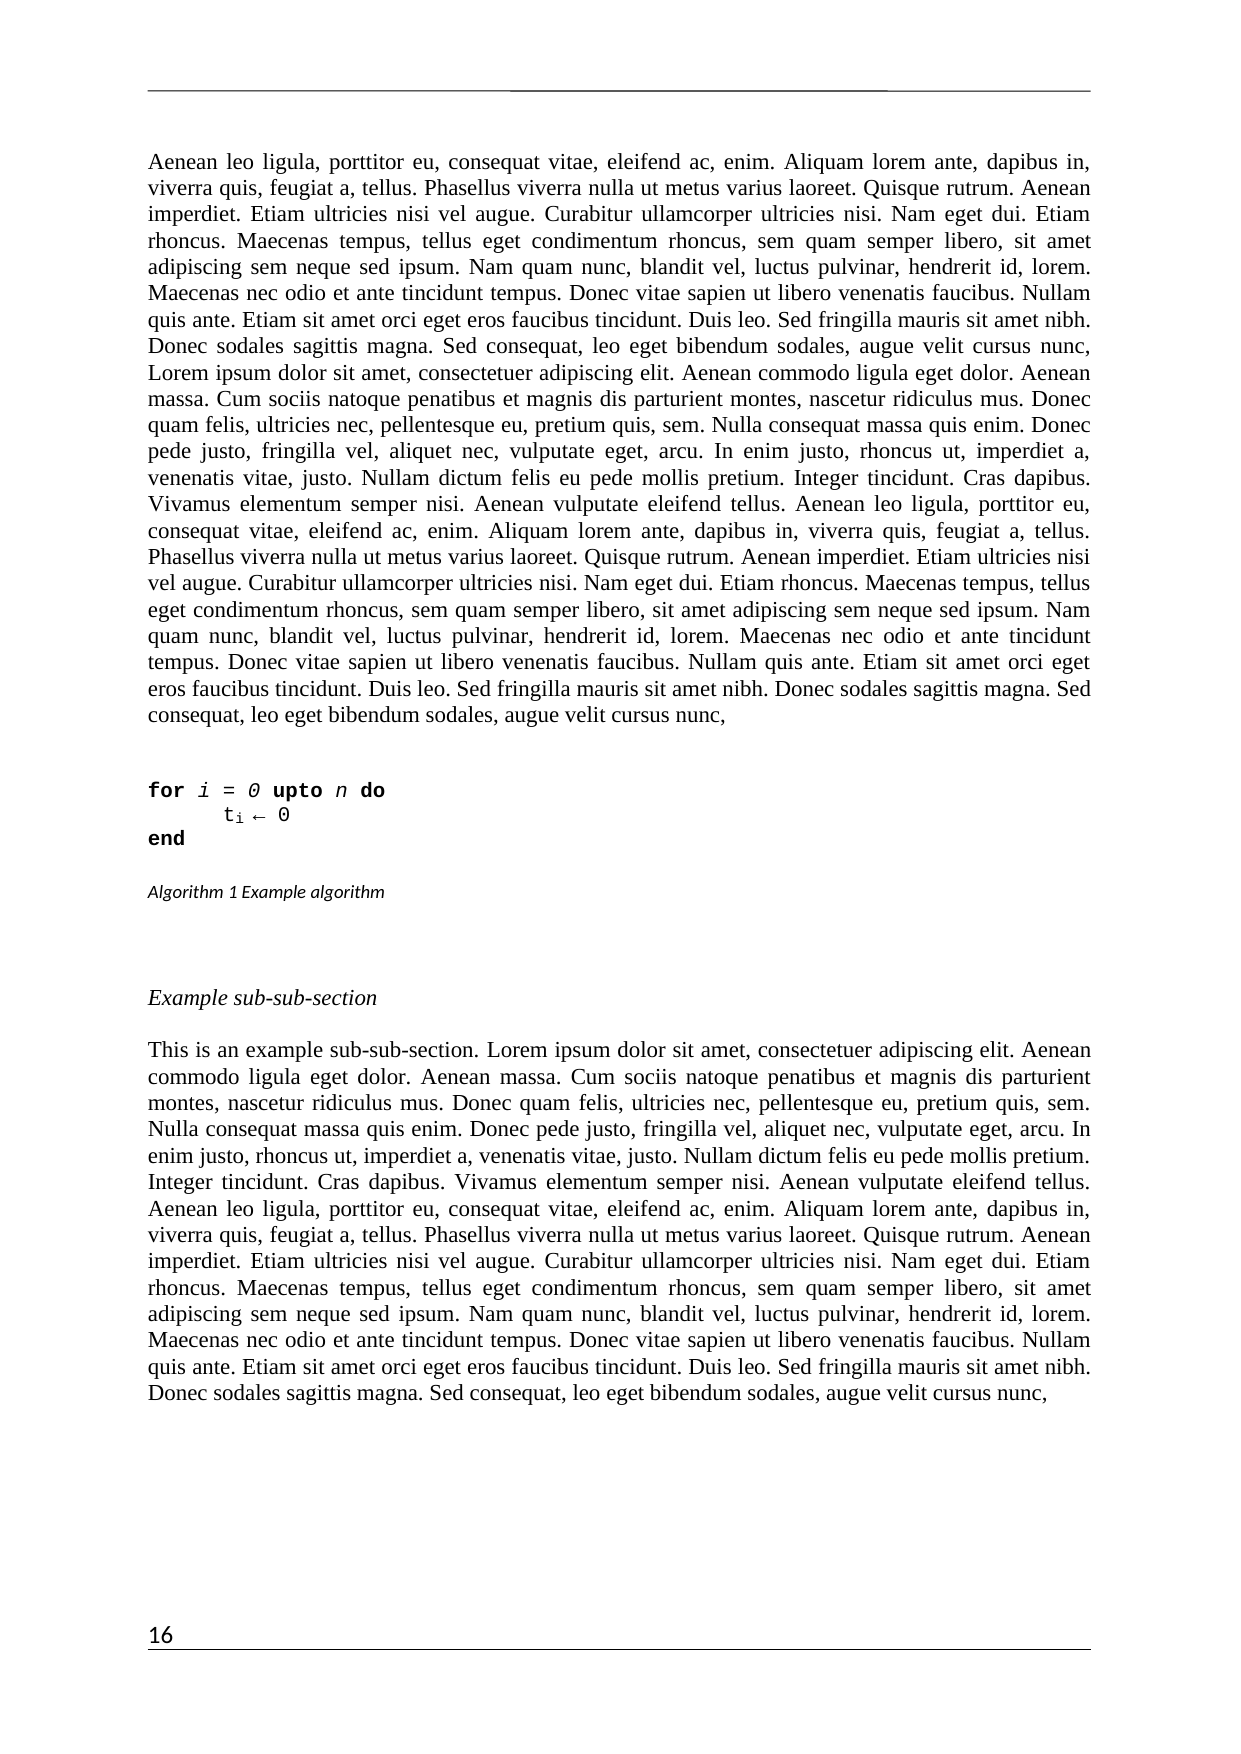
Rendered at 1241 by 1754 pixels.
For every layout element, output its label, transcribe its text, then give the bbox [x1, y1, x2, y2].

text end [148, 828, 1092, 852]
text for i = 0 upto n do [148, 780, 1092, 804]
subtitle Example sub-sub-section [148, 984, 1092, 1010]
text Algorithm 1 Example algorithm [148, 881, 1092, 904]
text This is an example sub-sub-section. Lorem ipsum dolor sit amet, consectetuer adipiscing elit. Aenean commodo ligula eget dolor. Aenean massa. Cum sociis natoque penatibus et magnis dis parturient montes, nascetur ridiculus mus. Donec quam felis, ultricies nec, pellentesque eu, pretium quis, sem. Nulla consequat massa quis enim. Donec pede justo, fringilla vel, aliquet nec, vulputate eget, arcu. In enim justo, rhoncus ut, imperdiet a, venenatis vitae, justo. Nullam dictum felis eu pede mollis pretium. Integer tincidunt. Cras dapibus. Vivamus elementum semper nisi. Aenean vulputate eleifend tellus. Aenean leo ligula, porttitor eu, consequat vitae, eleifend ac, enim. Aliquam lorem ante, dapibus in, viverra quis, feugiat a, tellus. Phasellus viverra nulla ut metus varius laoreet. Quisque rutrum. Aenean imperdiet. Etiam ultricies nisi vel augue. Curabitur ullamcorper ultricies nisi. Nam eget dui. Etiam rhoncus. Maecenas tempus, tellus eget condimentum rhoncus, sem quam semper libero, sit amet adipiscing sem neque sed ipsum. Nam quam nunc, blandit vel, luctus pulvinar, hendrerit id, lorem. Maecenas nec odio et ante tincidunt tempus. Donec vitae sapien ut libero venenatis faucibus. Nullam quis ante. Etiam sit amet orci eget eros faucibus tincidunt. Duis leo. Sed fringilla mauris sit amet nibh. Donec sodales sagittis magna. Sed consequat, leo eget bibendum sodales, augue velit cursus nunc, [148, 1036, 1092, 1405]
text ti ← 0 [148, 804, 1092, 828]
text Aenean leo ligula, porttitor eu, consequat vitae, eleifend ac, enim. Aliquam lorem ante, dapibus in, viverra quis, feugiat a, tellus. Phasellus viverra nulla ut metus varius laoreet. Quisque rutrum. Aenean imperdiet. Etiam ultricies nisi vel augue. Curabitur ullamcorper ultricies nisi. Nam eget dui. Etiam rhoncus. Maecenas tempus, tellus eget condimentum rhoncus, sem quam semper libero, sit amet adipiscing sem neque sed ipsum. Nam quam nunc, blandit vel, luctus pulvinar, hendrerit id, lorem. Maecenas nec odio et ante tincidunt tempus. Donec vitae sapien ut libero venenatis faucibus. Nullam quis ante. Etiam sit amet orci eget eros faucibus tincidunt. Duis leo. Sed fringilla mauris sit amet nibh. Donec sodales sagittis magna. Sed consequat, leo eget bibendum sodales, augue velit cursus nunc, Lorem ipsum dolor sit amet, consectetuer adipiscing elit. Aenean commodo ligula eget dolor. Aenean massa. Cum sociis natoque penatibus et magnis dis parturient montes, nascetur ridiculus mus. Donec quam felis, ultricies nec, pellentesque eu, pretium quis, sem. Nulla consequat massa quis enim. Donec pede justo, fringilla vel, aliquet nec, vulputate eget, arcu. In enim justo, rhoncus ut, imperdiet a, venenatis vitae, justo. Nullam dictum felis eu pede mollis pretium. Integer tincidunt. Cras dapibus. Vivamus elementum semper nisi. Aenean vulputate eleifend tellus. Aenean leo ligula, porttitor eu, consequat vitae, eleifend ac, enim. Aliquam lorem ante, dapibus in, viverra quis, feugiat a, tellus. Phasellus viverra nulla ut metus varius laoreet. Quisque rutrum. Aenean imperdiet. Etiam ultricies nisi vel augue. Curabitur ullamcorper ultricies nisi. Nam eget dui. Etiam rhoncus. Maecenas tempus, tellus eget condimentum rhoncus, sem quam semper libero, sit amet adipiscing sem neque sed ipsum. Nam quam nunc, blandit vel, luctus pulvinar, hendrerit id, lorem. Maecenas nec odio et ante tincidunt tempus. Donec vitae sapien ut libero venenatis faucibus. Nullam quis ante. Etiam sit amet orci eget eros faucibus tincidunt. Duis leo. Sed fringilla mauris sit amet nibh. Donec sodales sagittis magna. Sed consequat, leo eget bibendum sodales, augue velit cursus nunc, [148, 148, 1092, 727]
